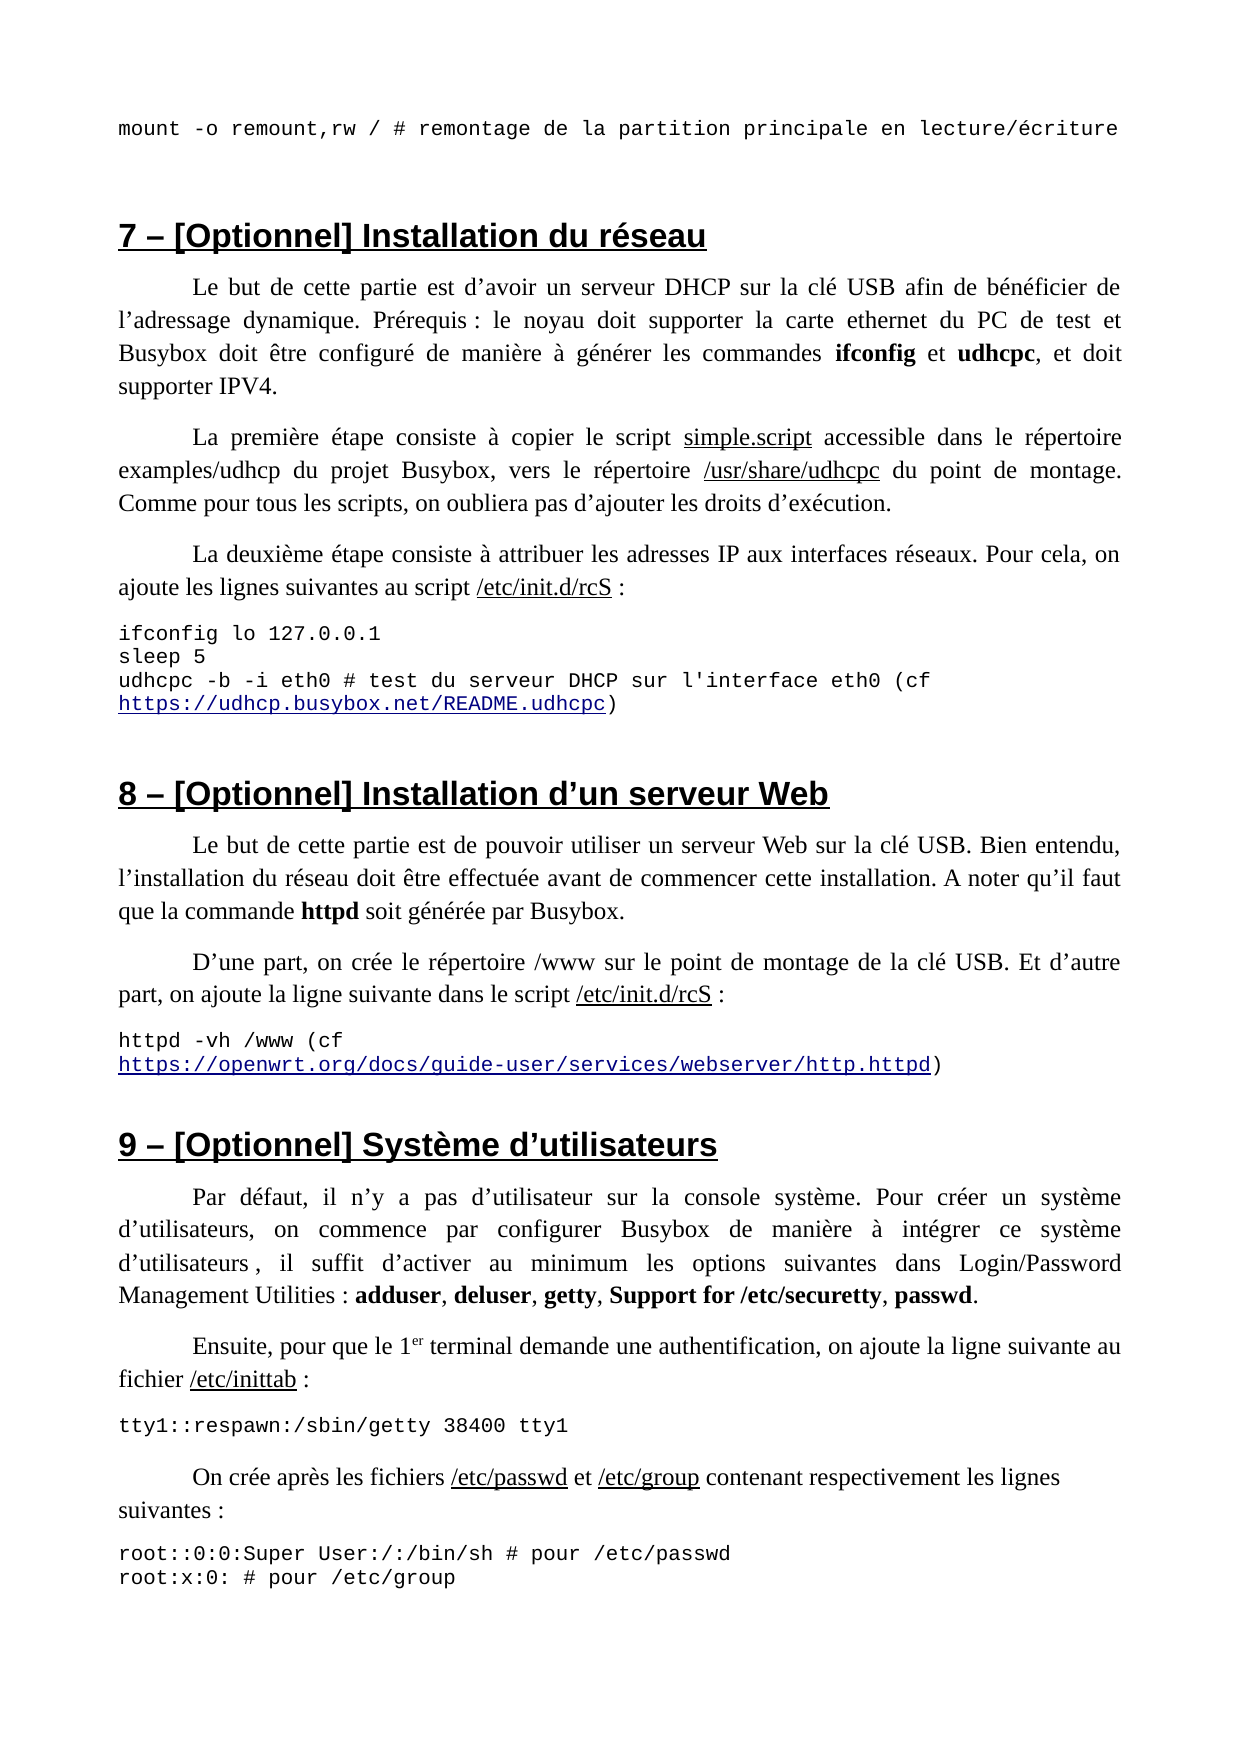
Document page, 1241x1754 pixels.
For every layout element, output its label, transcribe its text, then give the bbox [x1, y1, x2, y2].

subtitle 9 – [Optionnel] Système d’utilisateurs [118, 1125, 1122, 1164]
subtitle 7 – [Optionnel] Installation du réseau [118, 216, 1122, 254]
text udhcpc -b -i eth0 # test du serveur DHCP sur l'interface eth0 (cf https://udhcp.busybox.net/README.udhcpc) [118, 670, 1122, 717]
text httpd -vh /www (cf https://openwrt.org/docs/guide-user/services/webserver/http.httpd) [118, 1030, 1122, 1078]
text Le but de cette partie est de pouvoir utiliser un serveur Web sur la clé USB. Bien entendu, l’installation du réseau doit être effectuée avant de commencer cette installation. A noter qu’il faut que la commande httpd soit générée par Busybox. [118, 830, 1122, 924]
text D’une part, on crée le répertoire /www sur le point de montage de la clé USB. Et d’autre part, on ajoute la ligne suivante dans le script /etc/init.d/rcS : [118, 947, 1122, 1008]
text tty1::respawn:/sbin/getty 38400 tty1 [118, 1415, 1122, 1439]
text Par défaut, il n’y a pas d’utilisateur sur la console système. Pour créer un système d’utilisateurs, on commence par configurer Busybox de manière à intégrer ce système d’utilisateurs , il suffit d’activer au minimum les options suivantes dans Login/Password Management Utilities : adduser, deluser, getty, Support for /etc/securetty, passwd. [118, 1182, 1122, 1309]
text Le but de cette partie est d’avoir un serveur DHCP sur la clé USB afin de bénéficier de l’adressage dynamique. Prérequis : le noyau doit supporter la carte ethernet du PC de test et Busybox doit être configuré de manière à générer les commandes ifconfig et udhcpc, et doit supporter IPV4. [118, 272, 1122, 400]
text Ensuite, pour que le 1er terminal demande une authentification, on ajoute la ligne suivante au fichier /etc/inittab : [118, 1331, 1122, 1393]
text On crée après les fichiers /etc/passwd et /etc/group contenant respectivement les lignes suivantes : [118, 1462, 1122, 1524]
text root:x:0: # pour /etc/group [118, 1567, 1122, 1590]
subtitle 8 – [Optionnel] Installation d’un serveur Web [118, 773, 1122, 812]
text sleep 5 [118, 646, 1122, 670]
text mount -o remount,rw / # remontage de la partition principale en lecture/écriture [118, 118, 1122, 142]
text La première étape consiste à copier le script simple.script accessible dans le répertoire examples/udhcp du projet Busybox, vers le répertoire /usr/share/udhcpc du point de montage. Comme pour tous les scripts, on oubliera pas d’ajouter les droits d’exécution. [118, 422, 1122, 517]
text root::0:0:Super User:/:/bin/sh # pour /etc/passwd [118, 1543, 1122, 1567]
text La deuxième étape consiste à attribuer les adresses IP aux interfaces réseaux. Pour cela, on ajoute les lignes suivantes au script /etc/init.d/rcS : [118, 539, 1122, 601]
text ifconfig lo 127.0.0.1 [118, 622, 1122, 646]
